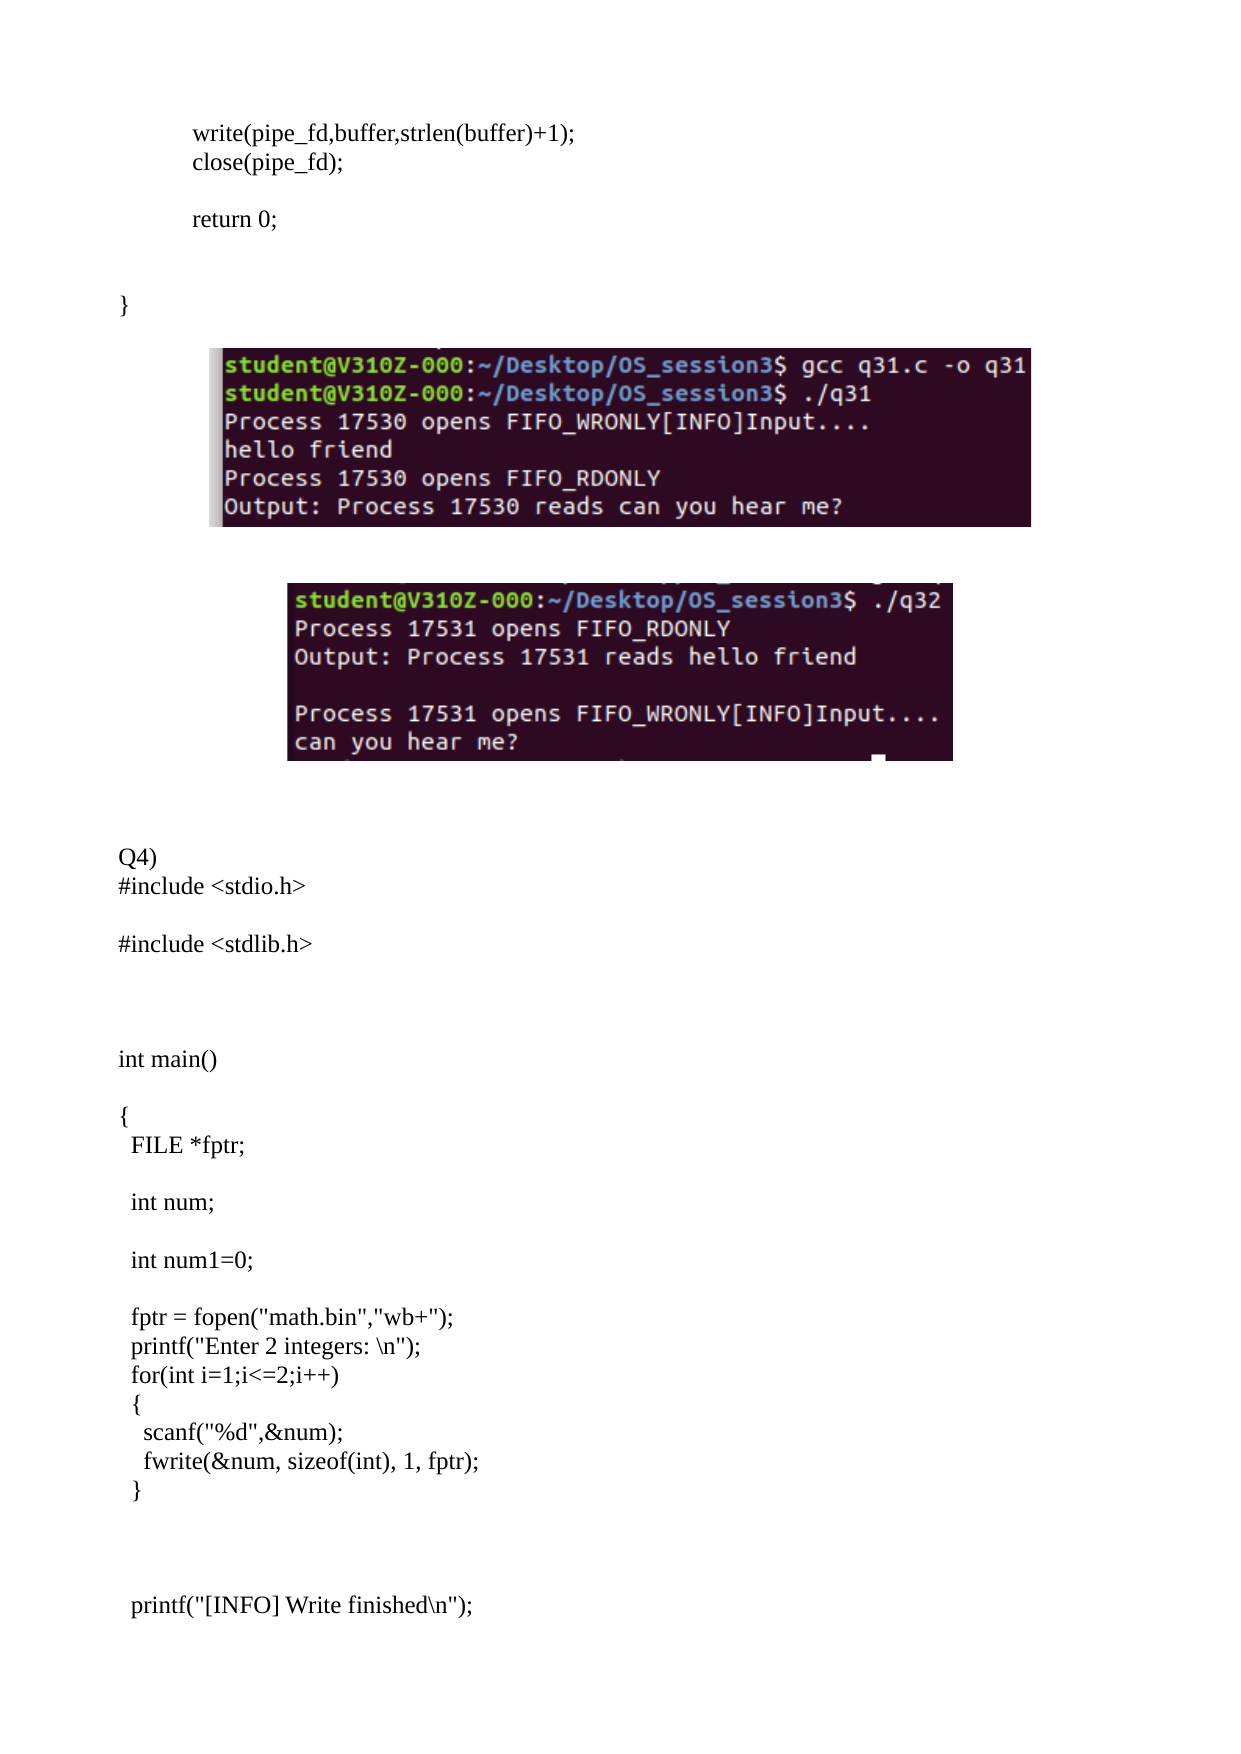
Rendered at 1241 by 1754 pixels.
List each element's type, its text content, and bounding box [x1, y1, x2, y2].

text #include <stdio.h> [118, 871, 1122, 900]
text int num1=0; [118, 1245, 1122, 1274]
text close(pipe_fd); [118, 147, 1122, 176]
text Q4) [118, 842, 1122, 871]
text scanf("%d",&num); [118, 1417, 1122, 1446]
picture [287, 583, 953, 761]
text } [118, 1475, 1122, 1504]
text write(pipe_fd,buffer,strlen(buffer)+1); [118, 118, 1122, 147]
text return 0; [118, 204, 1122, 233]
text fptr = fopen("math.bin","wb+"); [118, 1302, 1122, 1331]
text #include <stdlib.h> [118, 929, 1122, 957]
text { [118, 1101, 1122, 1130]
picture [209, 348, 1032, 527]
text printf("Enter 2 integers: \n"); [118, 1331, 1122, 1360]
text int main() [118, 1044, 1122, 1072]
text fwrite(&num, sizeof(int), 1, fptr); [118, 1446, 1122, 1475]
text int num; [118, 1187, 1122, 1216]
text for(int i=1;i<=2;i++) [118, 1360, 1122, 1389]
text } [118, 291, 1122, 319]
text printf("[INFO] Write finished\n"); [118, 1590, 1122, 1619]
text { [118, 1389, 1122, 1417]
text FILE *fptr; [118, 1130, 1122, 1159]
